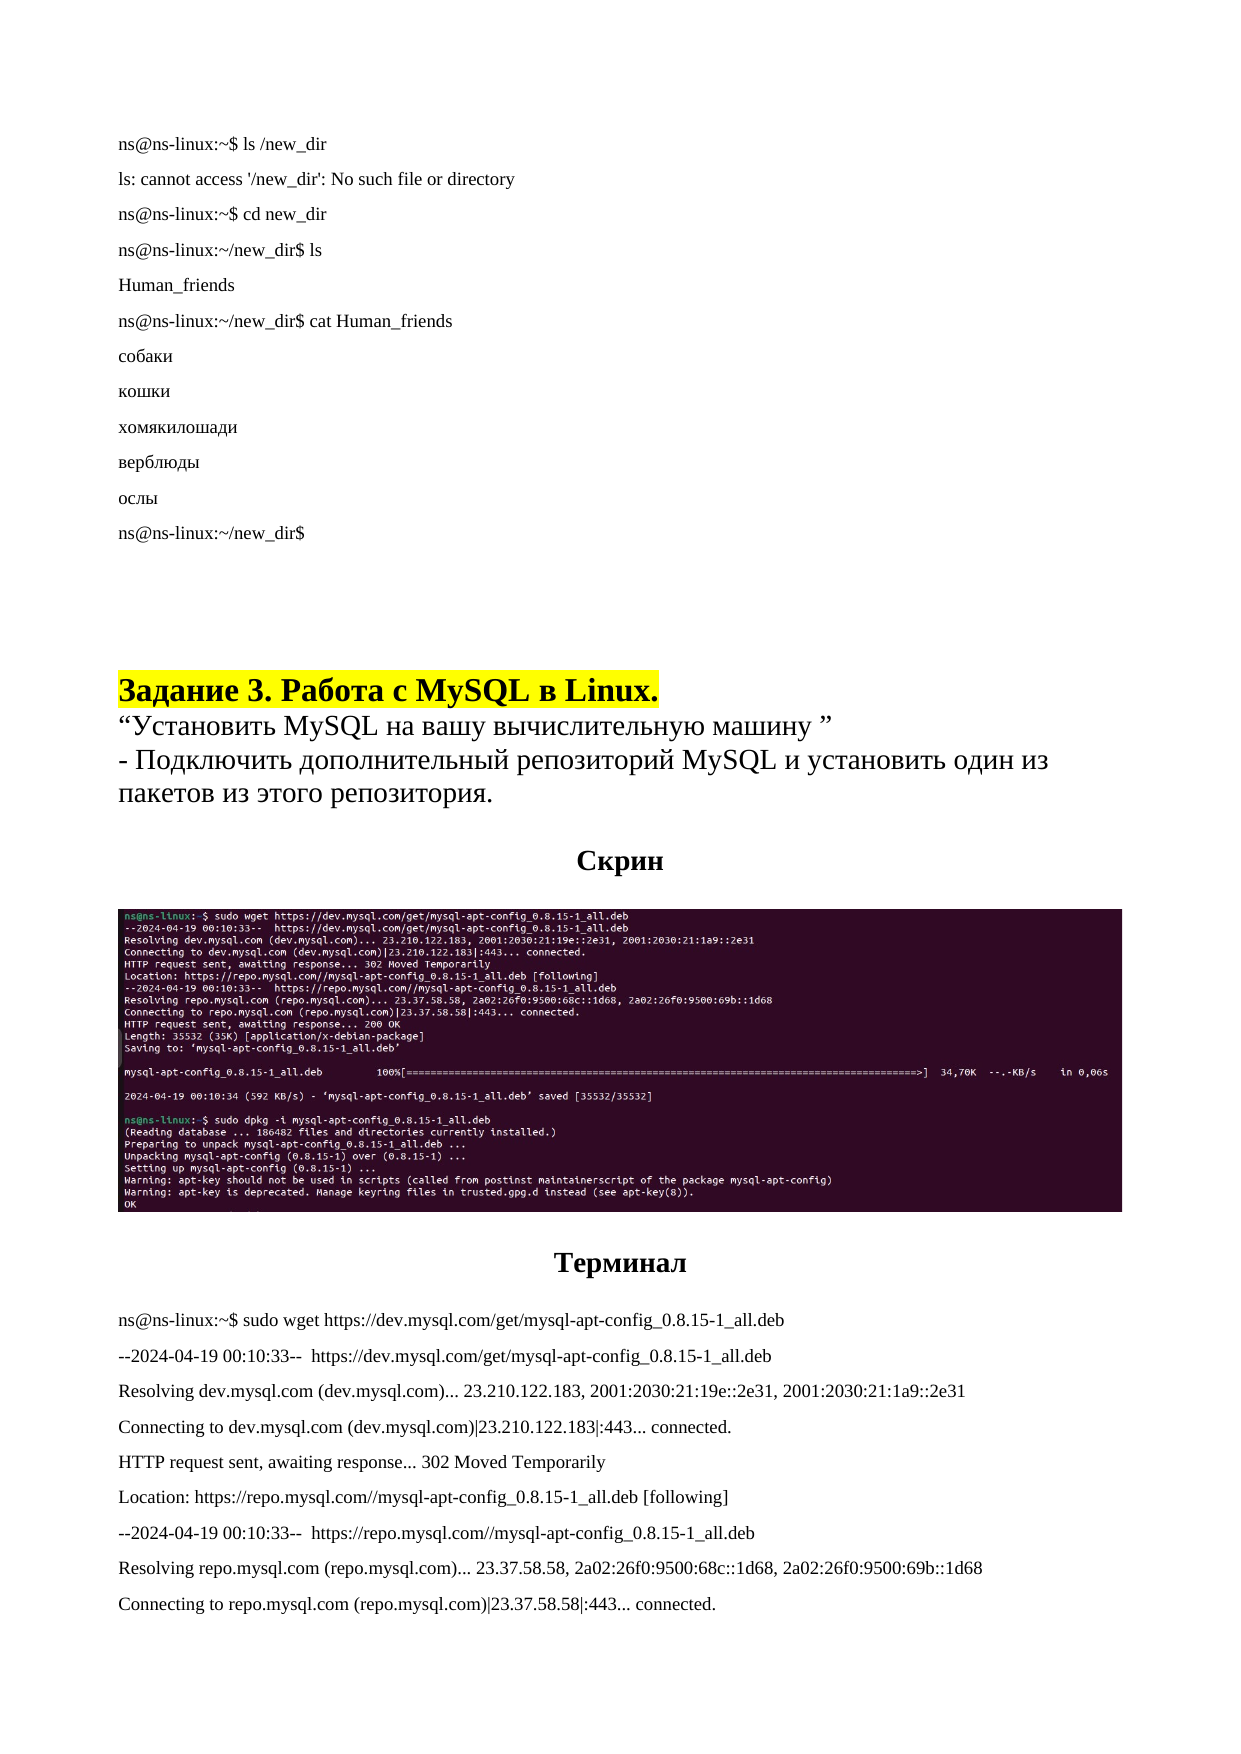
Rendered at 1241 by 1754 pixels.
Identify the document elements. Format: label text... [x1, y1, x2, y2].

text Скрин [118, 843, 1122, 876]
text ослы [118, 490, 1122, 508]
text Human_friends [118, 277, 1122, 295]
text Location: https://repo.mysql.com//mysql-apt-config_0.8.15-1_all.deb [following] [118, 1490, 1122, 1507]
text ns@ns-linux:~/new_dir$ ls [118, 242, 1122, 260]
text --2024-04-19 00:10:33-- https://repo.mysql.com//mysql-apt-config_0.8.15-1_all.deb [118, 1525, 1122, 1543]
text собаки [118, 348, 1122, 366]
text ns@ns-linux:~/new_dir$ [118, 525, 1122, 543]
text Resolving dev.mysql.com (dev.mysql.com)... 23.210.122.183, 2001:2030:21:19e::2e31, 2001:2030:21:1a9::2e31 [118, 1383, 1122, 1401]
text хомякилошади [118, 419, 1122, 437]
text Терминал [118, 1246, 1122, 1279]
text ns@ns-linux:~$ cd new_dir [118, 207, 1122, 224]
text ns@ns-linux:~$ ls /new_dir [118, 136, 1122, 153]
text ns@ns-linux:~$ sudo wget https://dev.mysql.com/get/mysql-apt-config_0.8.15-1_all.deb [118, 1313, 1122, 1330]
text верблюды [118, 454, 1122, 472]
text ls: cannot access '/new_dir': No such file or directory [118, 171, 1122, 189]
text Connecting to repo.mysql.com (repo.mysql.com)|23.37.58.58|:443... connected. [118, 1596, 1122, 1614]
text ns@ns-linux:~/new_dir$ cat Human_friends [118, 313, 1122, 331]
text “Установить MySQL на вашу вычислительную машину ” [118, 708, 1122, 742]
text Connecting to dev.mysql.com (dev.mysql.com)|23.210.122.183|:443... connected. [118, 1419, 1122, 1437]
picture [118, 909, 1123, 1212]
text Задание 3. Работа с MySQL в Linux. [118, 670, 1122, 708]
text HTTP request sent, awaiting response... 302 Moved Temporarily [118, 1454, 1122, 1472]
text кошки [118, 384, 1122, 401]
text --2024-04-19 00:10:33-- https://dev.mysql.com/get/mysql-apt-config_0.8.15-1_all.deb [118, 1348, 1122, 1366]
text Resolving repo.mysql.com (repo.mysql.com)... 23.37.58.58, 2a02:26f0:9500:68c::1d68, 2a02:26f0:9500:69b::1d68 [118, 1561, 1122, 1578]
text - Подключить дополнительный репозиторий MySQL и установить один из пакетов из этого репозитория. [118, 742, 1122, 809]
